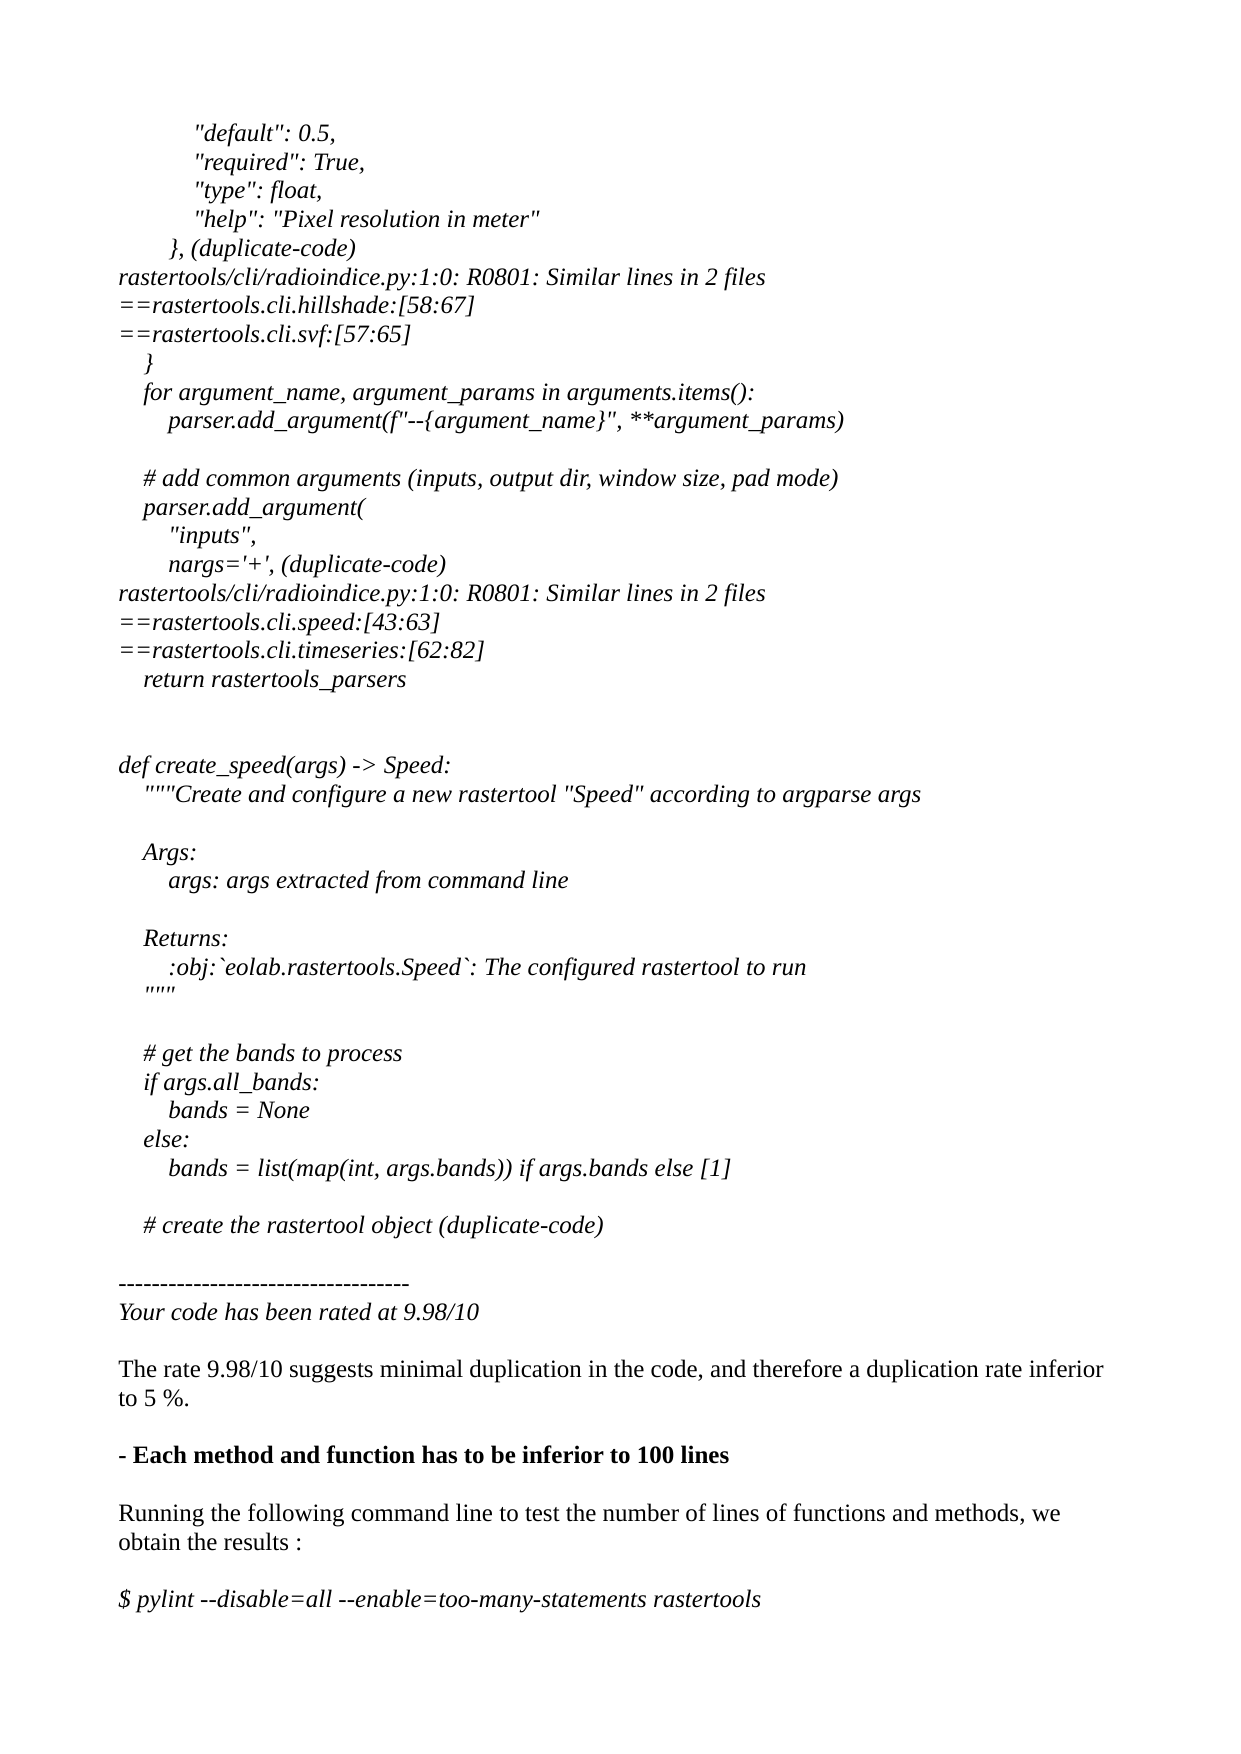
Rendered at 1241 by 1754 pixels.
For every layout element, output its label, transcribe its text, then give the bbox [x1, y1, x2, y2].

text if args.all_bands: [118, 1067, 1122, 1096]
text ----------------------------------- [118, 1268, 1122, 1297]
text Args: [118, 837, 1122, 866]
text "type": float, [118, 176, 1122, 204]
text :obj:`eolab.rastertools.Speed`: The configured rastertool to run [118, 952, 1122, 981]
text - Each method and function has to be inferior to 100 lines [118, 1441, 1122, 1469]
text bands = list(map(int, args.bands)) if args.bands else [1] [118, 1153, 1122, 1182]
text bands = None [118, 1096, 1122, 1124]
text # add common arguments (inputs, output dir, window size, pad mode) [118, 463, 1122, 492]
text Returns: [118, 923, 1122, 952]
text # create the rastertool object (duplicate-code) [118, 1211, 1122, 1239]
text ==rastertools.cli.svf:[57:65] [118, 319, 1122, 348]
text args: args extracted from command line [118, 866, 1122, 894]
text ==rastertools.cli.speed:[43:63] [118, 607, 1122, 636]
text # get the bands to process [118, 1038, 1122, 1067]
text def create_speed(args) -> Speed: [118, 751, 1122, 779]
text Running the following command line to test the number of lines of functions and methods, we obtain the results : [118, 1498, 1122, 1556]
text The rate 9.98/10 suggests minimal duplication in the code, and therefore a duplication rate inferior to 5 %. [118, 1354, 1122, 1412]
text "inputs", [118, 521, 1122, 549]
text """ [118, 981, 1122, 1009]
text nargs='+', (duplicate-code) [118, 549, 1122, 578]
text $ pylint --disable=all --enable=too-many-statements rastertools [118, 1584, 1122, 1613]
text else: [118, 1124, 1122, 1153]
text ==rastertools.cli.hillshade:[58:67] [118, 291, 1122, 319]
text parser.add_argument( [118, 492, 1122, 521]
text } [118, 348, 1122, 377]
text for argument_name, argument_params in arguments.items(): [118, 377, 1122, 406]
text "default": 0.5, [118, 118, 1122, 147]
text rastertools/cli/radioindice.py:1:0: R0801: Similar lines in 2 files [118, 262, 1122, 291]
text return rastertools_parsers [118, 664, 1122, 693]
text "help": "Pixel resolution in meter" [118, 204, 1122, 233]
text rastertools/cli/radioindice.py:1:0: R0801: Similar lines in 2 files [118, 578, 1122, 607]
text """Create and configure a new rastertool "Speed" according to argparse args [118, 779, 1122, 808]
text parser.add_argument(f"--{argument_name}", **argument_params) [118, 406, 1122, 434]
text ==rastertools.cli.timeseries:[62:82] [118, 636, 1122, 664]
text Your code has been rated at 9.98/10 [118, 1297, 1122, 1326]
text "required": True, [118, 147, 1122, 176]
text }, (duplicate-code) [118, 233, 1122, 262]
